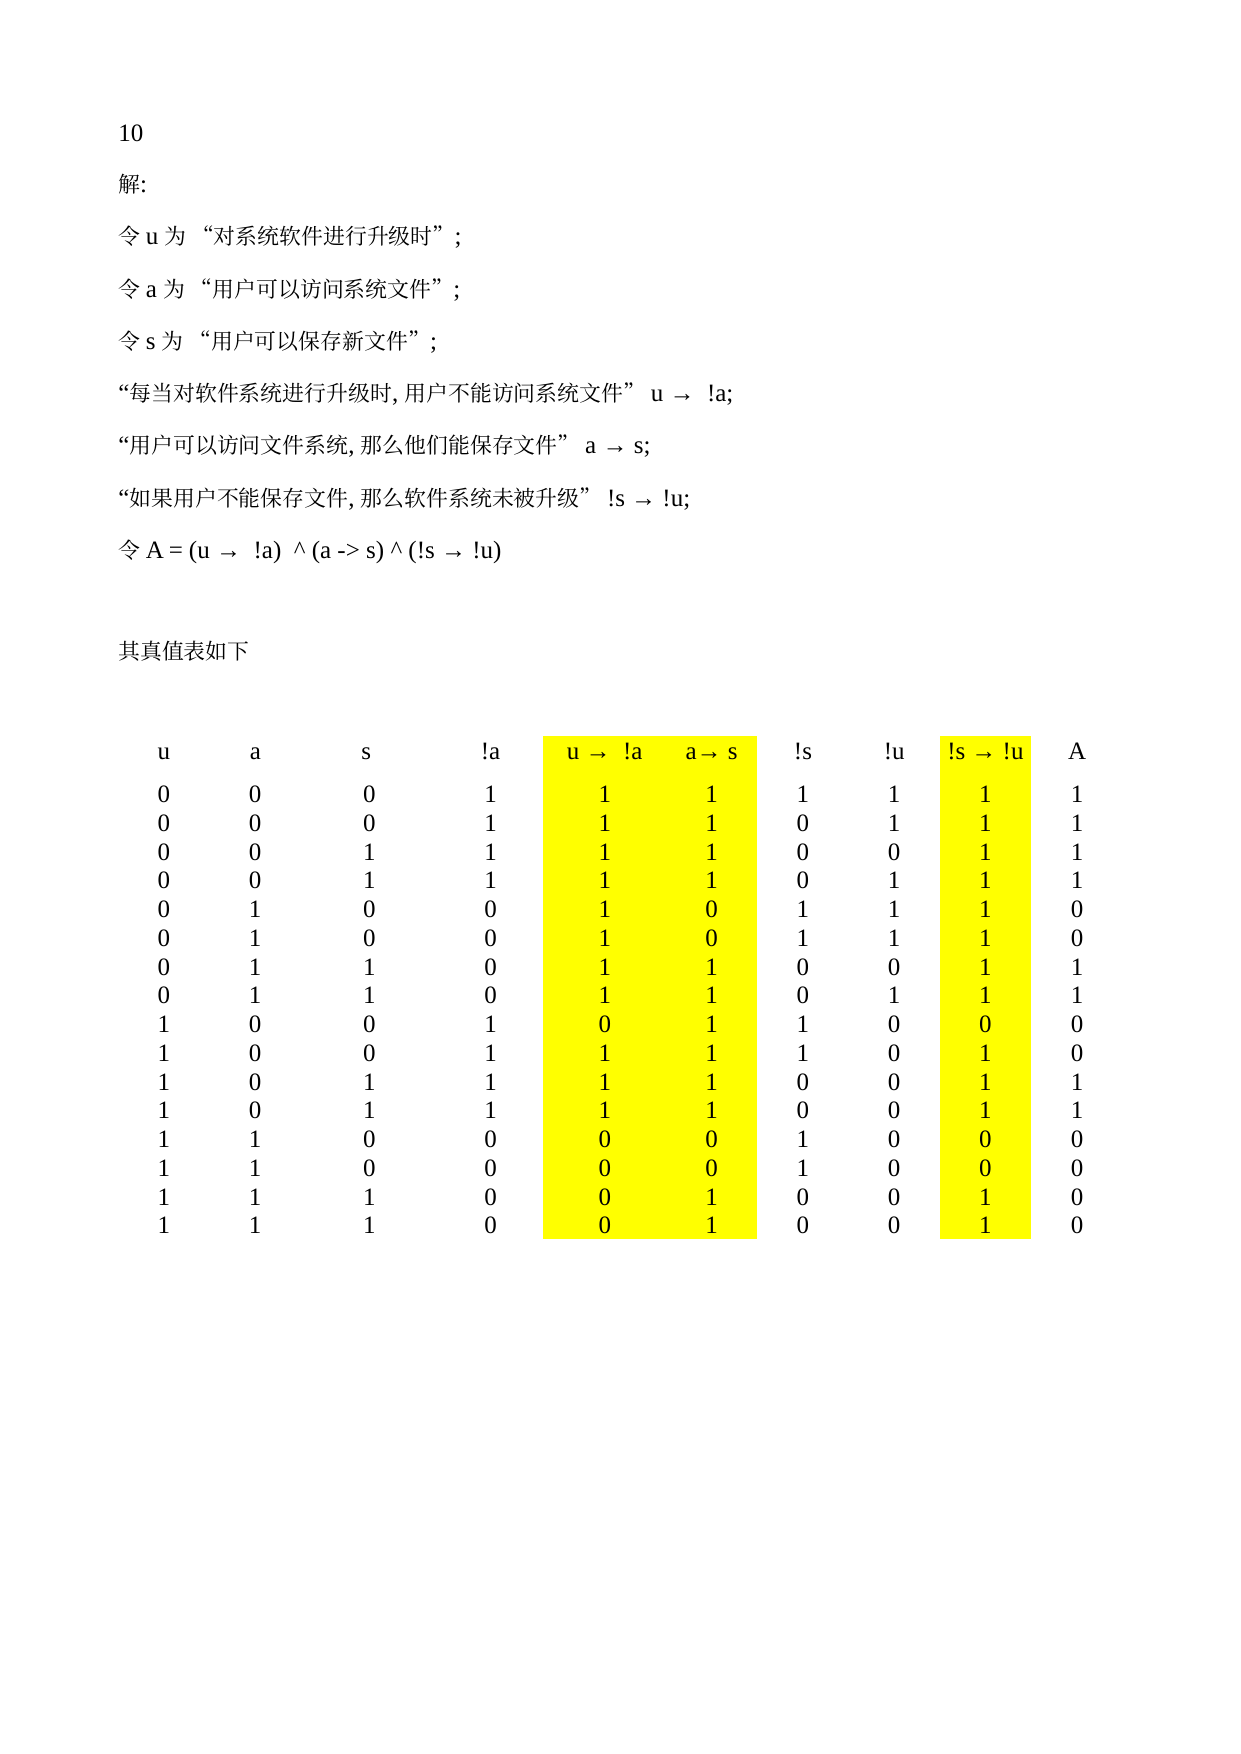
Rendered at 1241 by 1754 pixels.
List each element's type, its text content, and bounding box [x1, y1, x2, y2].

table_cell 0 [543, 1124, 666, 1153]
table_cell 0 [209, 1038, 301, 1067]
table_cell 1 [209, 894, 301, 923]
table_cell 1 [757, 1124, 848, 1153]
table_cell 0 [1031, 1009, 1123, 1038]
table_cell 0 [438, 1153, 543, 1182]
table_cell 1 [438, 1038, 543, 1067]
table_cell 0 [757, 1182, 848, 1211]
table_cell 0 [848, 1211, 939, 1239]
table_cell 1 [940, 808, 1031, 837]
table_cell 0 [438, 894, 543, 923]
table_cell 0 [543, 1211, 666, 1239]
table_cell 1 [543, 779, 666, 808]
table_cell 1 [543, 866, 666, 894]
table_cell 1 [666, 1211, 757, 1239]
table_cell 1 [940, 1067, 1031, 1096]
table_cell 0 [118, 779, 209, 808]
text 令 s 为 “用户可以保存新文件”; [118, 324, 1122, 356]
table_cell 1 [438, 866, 543, 894]
table_cell 0 [1031, 1211, 1123, 1239]
table_cell 1 [666, 837, 757, 866]
table_cell 1 [301, 1182, 437, 1211]
text 解: [118, 167, 1122, 199]
table_cell 1 [666, 866, 757, 894]
table_cell 0 [848, 1182, 939, 1211]
table_cell 1 [438, 1096, 543, 1124]
table_cell 1 [1031, 952, 1123, 981]
table_cell 1 [543, 894, 666, 923]
table_cell 1 [757, 894, 848, 923]
table_cell 0 [301, 1038, 437, 1067]
table_cell 1 [209, 1211, 301, 1239]
table_header a→ s [666, 736, 757, 779]
table_cell 0 [438, 981, 543, 1009]
table_cell 0 [118, 923, 209, 952]
table_cell 1 [209, 923, 301, 952]
table_cell 1 [543, 923, 666, 952]
table_cell 0 [757, 837, 848, 866]
table_cell 0 [301, 779, 437, 808]
table_cell 0 [848, 1009, 939, 1038]
table_cell 0 [848, 1153, 939, 1182]
table_header s [301, 736, 437, 779]
table_cell 0 [848, 1038, 939, 1067]
text 令 a 为 “用户可以访问系统文件”; [118, 272, 1122, 303]
table_cell 0 [301, 894, 437, 923]
table_cell 1 [1031, 779, 1123, 808]
table_cell 1 [1031, 1067, 1123, 1096]
table_cell 1 [757, 1009, 848, 1038]
table_cell 1 [848, 923, 939, 952]
table_cell 1 [940, 981, 1031, 1009]
table_cell 0 [118, 866, 209, 894]
table_cell 0 [118, 837, 209, 866]
table_cell 1 [301, 1096, 437, 1124]
table_cell 1 [543, 1038, 666, 1067]
table_cell 0 [301, 1124, 437, 1153]
table_cell 0 [209, 866, 301, 894]
table_cell 1 [118, 1182, 209, 1211]
table_cell 0 [940, 1124, 1031, 1153]
table_cell 1 [666, 779, 757, 808]
table_cell 0 [848, 1096, 939, 1124]
table_cell 0 [757, 866, 848, 894]
table_cell 0 [757, 981, 848, 1009]
table_cell 1 [666, 808, 757, 837]
table_cell 1 [666, 1182, 757, 1211]
table_cell 1 [438, 808, 543, 837]
table_cell 1 [666, 1038, 757, 1067]
table_cell 1 [543, 808, 666, 837]
table_cell 0 [1031, 1124, 1123, 1153]
table_cell 1 [757, 923, 848, 952]
table_cell 1 [118, 1211, 209, 1239]
text “用户可以访问文件系统, 那么他们能保存文件” a → s; [118, 429, 1122, 460]
table_cell 1 [209, 1153, 301, 1182]
table_cell 0 [666, 894, 757, 923]
table_cell 0 [301, 1009, 437, 1038]
table_cell 0 [757, 1067, 848, 1096]
table_cell 1 [1031, 837, 1123, 866]
table_header !s → !u [940, 736, 1031, 779]
table_cell 0 [666, 923, 757, 952]
table_cell 0 [438, 1211, 543, 1239]
table_cell 1 [118, 1009, 209, 1038]
table_cell 1 [118, 1067, 209, 1096]
table_cell 0 [301, 923, 437, 952]
table_header a [209, 736, 301, 779]
table_cell 0 [757, 1096, 848, 1124]
table_cell 1 [940, 779, 1031, 808]
table_cell 0 [209, 1096, 301, 1124]
table_cell 0 [1031, 1038, 1123, 1067]
table_cell 1 [848, 808, 939, 837]
table_cell 0 [940, 1153, 1031, 1182]
table_cell 0 [118, 981, 209, 1009]
table_cell 1 [940, 1211, 1031, 1239]
table_cell 1 [118, 1096, 209, 1124]
table_cell 1 [940, 923, 1031, 952]
table_cell 0 [1031, 1182, 1123, 1211]
table_cell 0 [118, 894, 209, 923]
table_cell 1 [848, 981, 939, 1009]
table_cell 0 [1031, 923, 1123, 952]
table_cell 1 [438, 779, 543, 808]
table_cell 0 [118, 808, 209, 837]
table_cell 1 [301, 1211, 437, 1239]
table_cell 1 [118, 1038, 209, 1067]
table_cell 1 [543, 1067, 666, 1096]
table_cell 0 [666, 1153, 757, 1182]
table_cell 1 [543, 1096, 666, 1124]
table_cell 1 [1031, 866, 1123, 894]
text 令 u 为 “对系统软件进行升级时”; [118, 219, 1122, 251]
table_cell 1 [209, 952, 301, 981]
table_cell 1 [301, 837, 437, 866]
table_cell 1 [666, 1067, 757, 1096]
table_cell 1 [118, 1124, 209, 1153]
table_cell 1 [209, 1124, 301, 1153]
table_cell 0 [209, 1067, 301, 1096]
text “每当对软件系统进行升级时, 用户不能访问系统文件” u → !a; [118, 376, 1122, 408]
table_cell 1 [848, 894, 939, 923]
table_cell 0 [543, 1182, 666, 1211]
table_cell 1 [209, 1182, 301, 1211]
table_cell 1 [940, 1038, 1031, 1067]
table_cell 0 [118, 952, 209, 981]
table_cell 0 [438, 952, 543, 981]
table_cell 1 [666, 981, 757, 1009]
table_cell 0 [543, 1153, 666, 1182]
table_cell 1 [543, 981, 666, 1009]
table_cell 1 [940, 1096, 1031, 1124]
table_cell 0 [438, 1182, 543, 1211]
table_cell 1 [666, 1009, 757, 1038]
text 令 A = (u → !a) ^ (a -> s) ^ (!s → !u) [118, 533, 1122, 565]
table_cell 0 [848, 952, 939, 981]
table_cell 1 [301, 1067, 437, 1096]
table_cell 1 [1031, 981, 1123, 1009]
table_cell 1 [301, 981, 437, 1009]
table_cell 0 [848, 1067, 939, 1096]
table_cell 1 [543, 837, 666, 866]
table_cell 1 [301, 952, 437, 981]
table_cell 0 [1031, 894, 1123, 923]
table_cell 1 [757, 1038, 848, 1067]
table_cell 1 [438, 837, 543, 866]
text 其真值表如下 [118, 634, 1122, 666]
table_cell 1 [940, 837, 1031, 866]
table_cell 0 [666, 1124, 757, 1153]
table_cell 0 [543, 1009, 666, 1038]
table_cell 0 [848, 1124, 939, 1153]
table_cell 1 [438, 1009, 543, 1038]
table_cell 1 [438, 1067, 543, 1096]
text “如果用户不能保存文件, 那么软件系统未被升级” !s → !u; [118, 481, 1122, 512]
table_header u → !a [543, 736, 666, 779]
table_cell 1 [940, 866, 1031, 894]
table_header u [118, 736, 209, 779]
table_cell 0 [1031, 1153, 1123, 1182]
table_cell 1 [940, 1182, 1031, 1211]
table_cell 0 [757, 1211, 848, 1239]
table_cell 1 [301, 866, 437, 894]
table_cell 0 [438, 1124, 543, 1153]
table_cell 1 [848, 866, 939, 894]
table_cell 0 [940, 1009, 1031, 1038]
table_cell 0 [209, 808, 301, 837]
table_cell 1 [543, 952, 666, 981]
table_cell 1 [666, 952, 757, 981]
table_cell 1 [118, 1153, 209, 1182]
table_cell 1 [940, 952, 1031, 981]
table_cell 1 [1031, 808, 1123, 837]
table_cell 0 [438, 923, 543, 952]
table_cell 0 [757, 952, 848, 981]
table_cell 0 [757, 808, 848, 837]
table_cell 1 [666, 1096, 757, 1124]
text 10 [118, 118, 1122, 147]
table_header !a [438, 736, 543, 779]
table_header A [1031, 736, 1123, 779]
table_cell 1 [209, 981, 301, 1009]
table_cell 0 [209, 779, 301, 808]
table_cell 1 [848, 779, 939, 808]
table_cell 0 [848, 837, 939, 866]
table_cell 0 [301, 1153, 437, 1182]
table_cell 1 [1031, 1096, 1123, 1124]
table_header !u [848, 736, 939, 779]
table_cell 1 [757, 779, 848, 808]
table_cell 1 [757, 1153, 848, 1182]
table_cell 0 [301, 808, 437, 837]
table_cell 0 [209, 1009, 301, 1038]
table_cell 0 [209, 837, 301, 866]
table_header !s [757, 736, 848, 779]
table_cell 1 [940, 894, 1031, 923]
